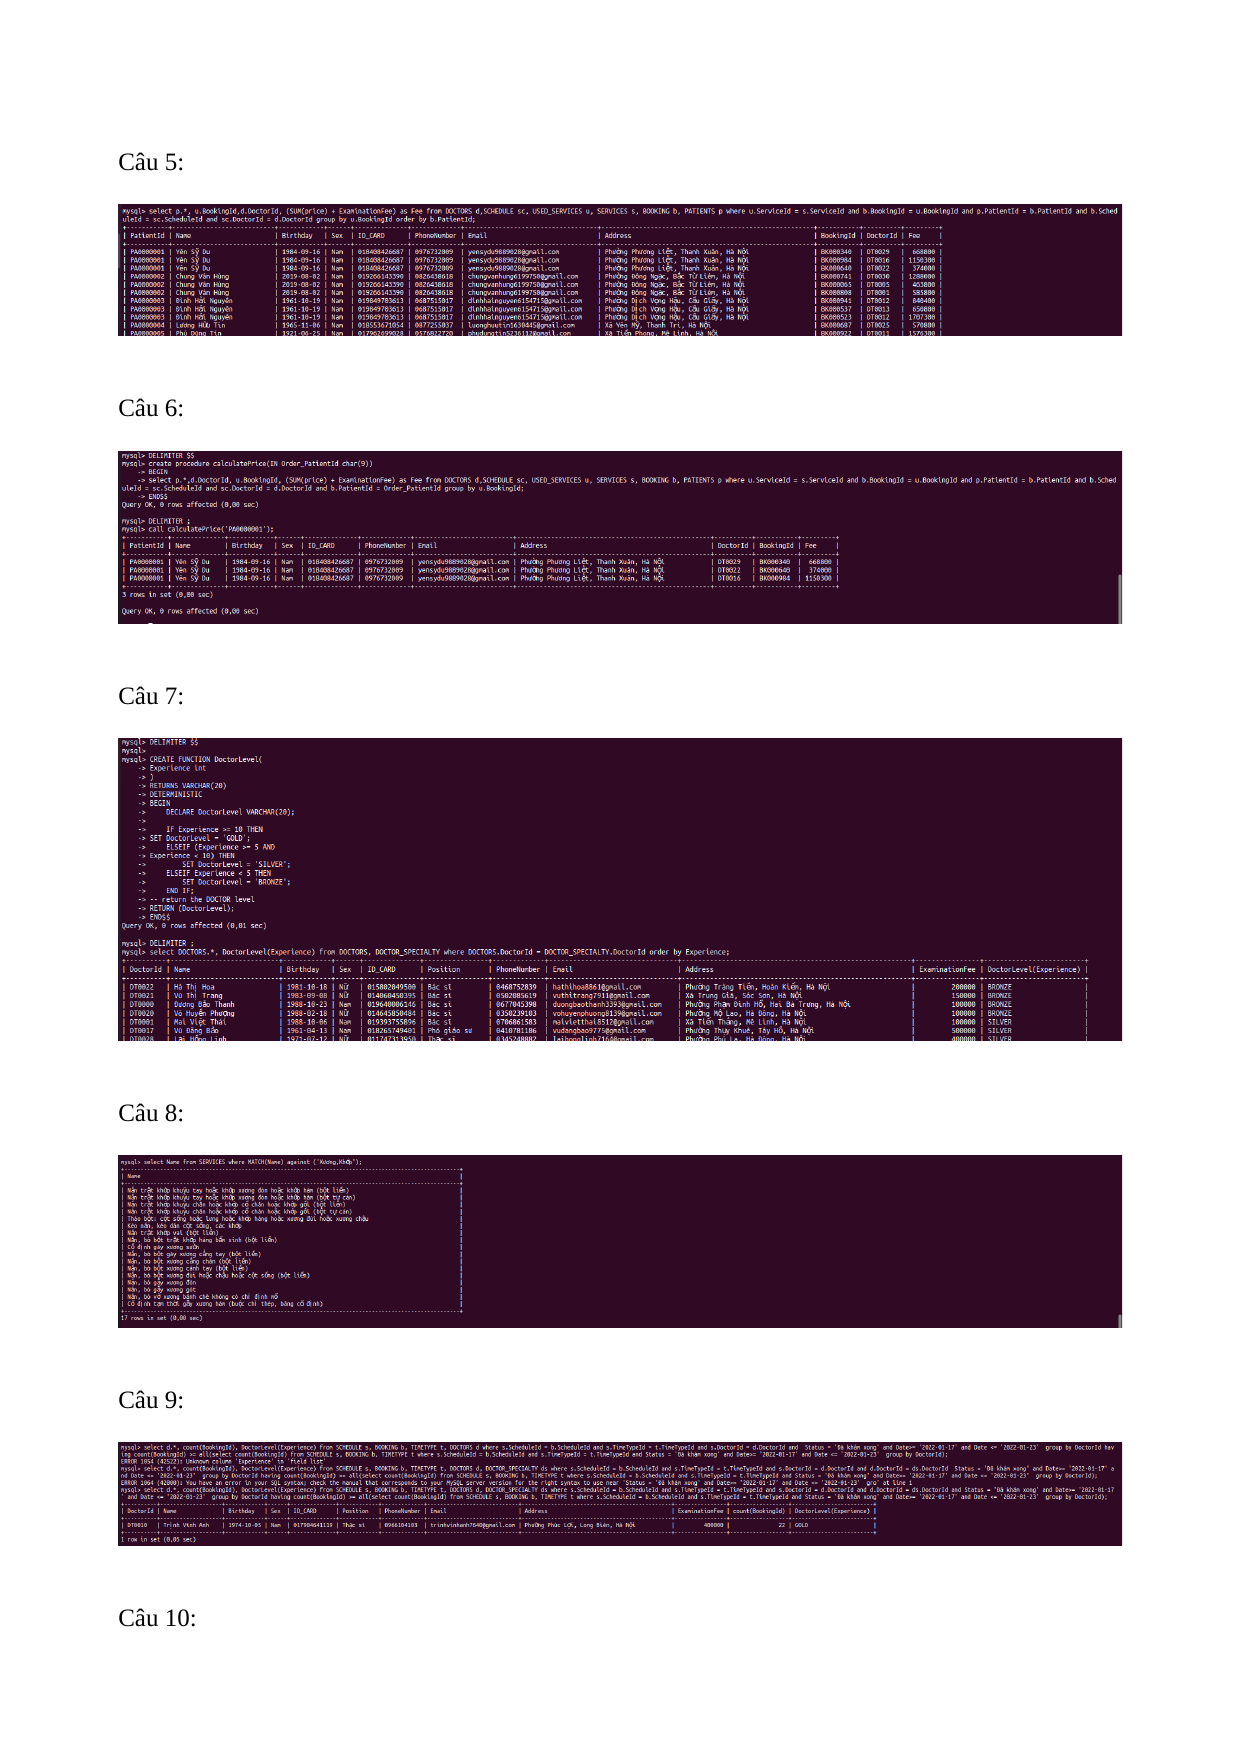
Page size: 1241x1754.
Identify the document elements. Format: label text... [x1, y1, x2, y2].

text Câu 7: [118, 624, 1122, 710]
picture [118, 738, 1123, 1041]
picture [118, 1155, 1123, 1328]
text Câu 6: [118, 336, 1122, 422]
picture [118, 204, 1123, 336]
picture [118, 1442, 1123, 1546]
text Câu 10: [118, 1546, 1122, 1632]
text Câu 5: [118, 147, 1122, 176]
text Câu 9: [118, 1328, 1122, 1413]
text Câu 8: [118, 1041, 1122, 1127]
picture [118, 451, 1123, 624]
